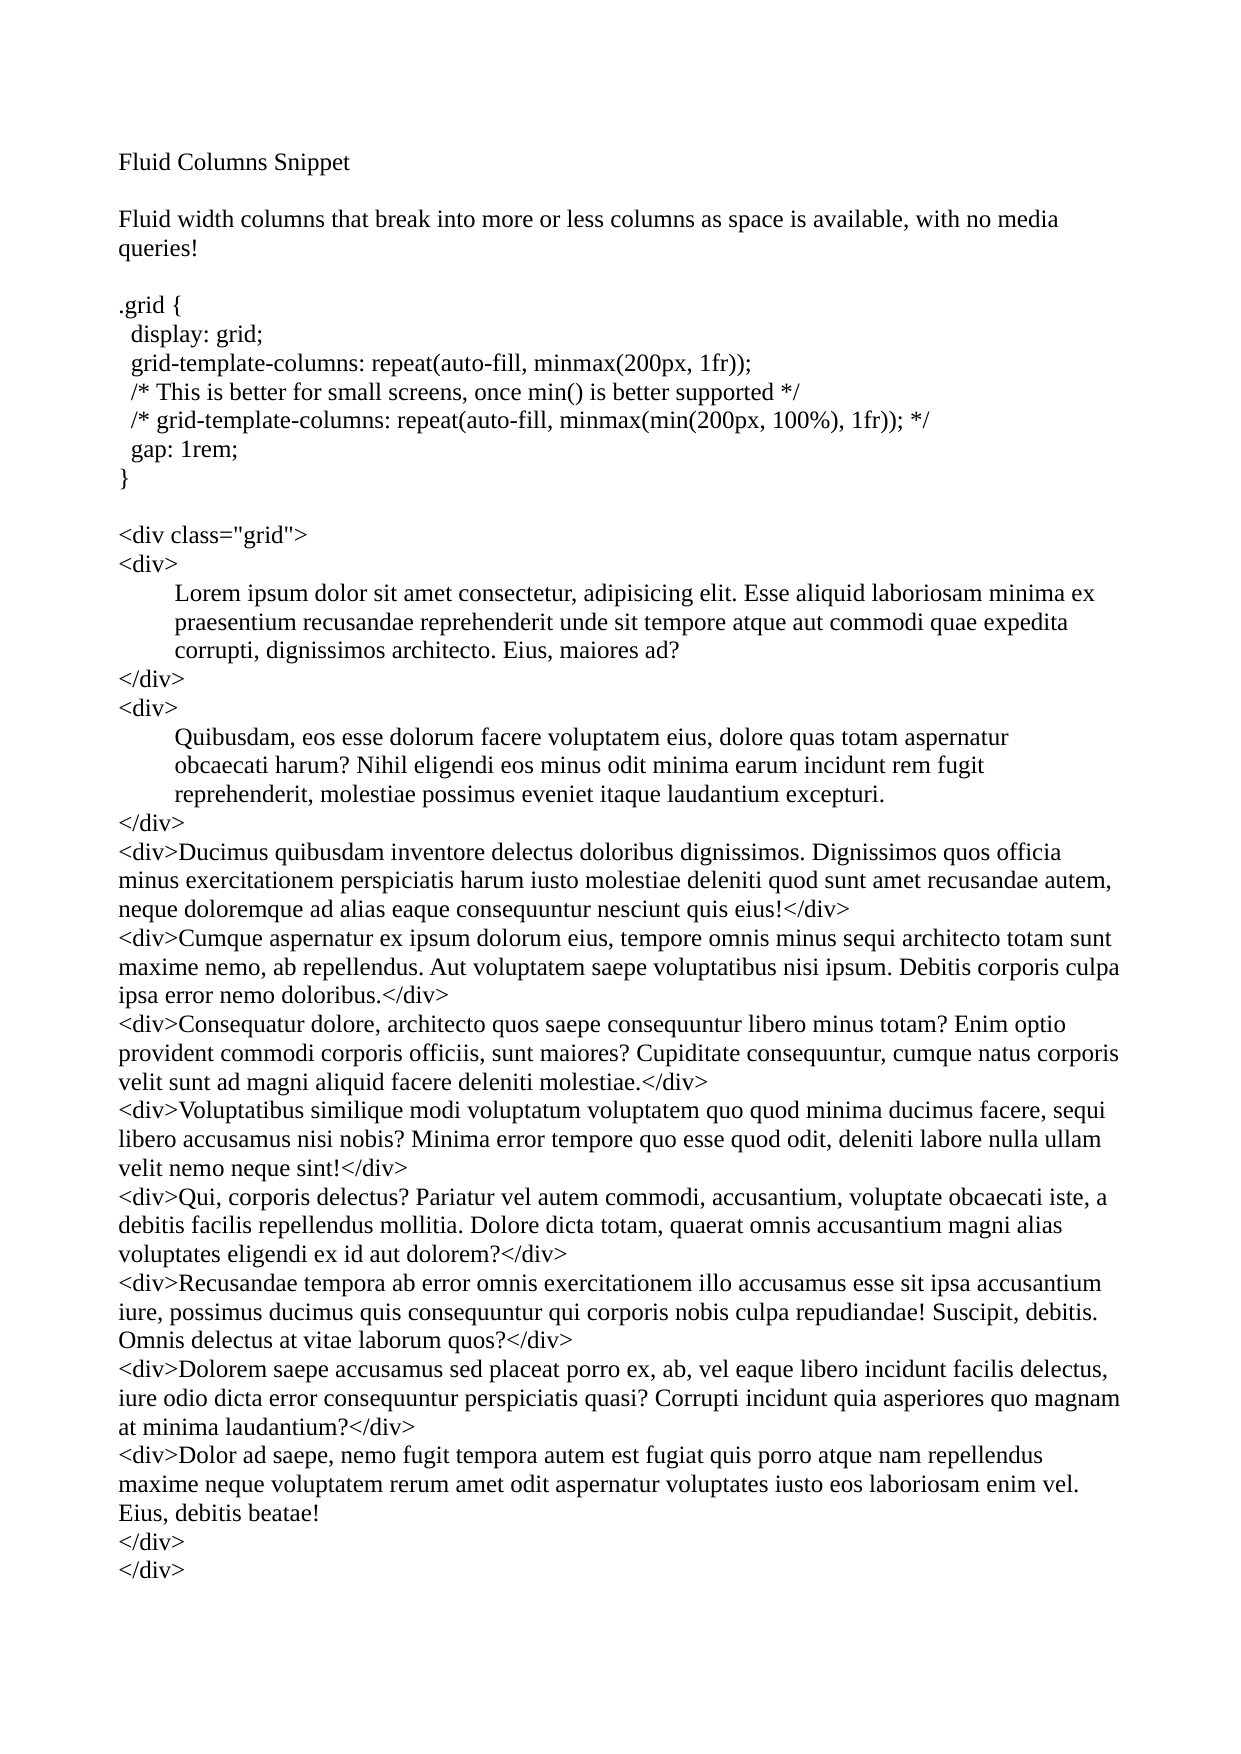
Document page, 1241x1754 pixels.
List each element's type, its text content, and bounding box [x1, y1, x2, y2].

text <div>Dolor ad saepe, nemo fugit tempora autem est fugiat quis porro atque nam repellendus maxime neque voluptatem rerum amet odit aspernatur voluptates iusto eos laboriosam enim vel. Eius, debitis beatae! [118, 1441, 1122, 1527]
text gap: 1rem; [118, 434, 1122, 463]
text <div>Cumque aspernatur ex ipsum dolorum eius, tempore omnis minus sequi architecto totam sunt maxime nemo, ab repellendus. Aut voluptatem saepe voluptatibus nisi ipsum. Debitis corporis culpa ipsa error nemo doloribus.</div> [118, 923, 1122, 1009]
text </div> [118, 664, 1122, 693]
text Quibusdam, eos esse dolorum facere voluptatem eius, dolore quas totam aspernatur [118, 722, 1122, 751]
text </div> [118, 1556, 1122, 1584]
text Fluid width columns that break into more or less columns as space is available, with no media queries! [118, 204, 1122, 262]
text } [118, 463, 1122, 492]
text reprehenderit, molestiae possimus eveniet itaque laudantium excepturi. [118, 779, 1122, 808]
text .grid { [118, 291, 1122, 319]
text <div> [118, 549, 1122, 578]
text <div>Ducimus quibusdam inventore delectus doloribus dignissimos. Dignissimos quos officia minus exercitationem perspiciatis harum iusto molestiae deleniti quod sunt amet recusandae autem, neque doloremque ad alias eaque consequuntur nesciunt quis eius!</div> [118, 837, 1122, 923]
text <div class="grid"> [118, 521, 1122, 549]
text Lorem ipsum dolor sit amet consectetur, adipisicing elit. Esse aliquid laboriosam minima ex [118, 578, 1122, 607]
text <div>Voluptatibus similique modi voluptatum voluptatem quo quod minima ducimus facere, sequi libero accusamus nisi nobis? Minima error tempore quo esse quod odit, deleniti labore nulla ullam velit nemo neque sint!</div> [118, 1096, 1122, 1182]
text <div>Recusandae tempora ab error omnis exercitationem illo accusamus esse sit ipsa accusantium iure, possimus ducimus quis consequuntur qui corporis nobis culpa repudiandae! Suscipit, debitis. Omnis delectus at vitae laborum quos?</div> [118, 1268, 1122, 1354]
text /* This is better for small screens, once min() is better supported */ [118, 377, 1122, 406]
text corrupti, dignissimos architecto. Eius, maiores ad? [118, 636, 1122, 664]
text obcaecati harum? Nihil eligendi eos minus odit minima earum incidunt rem fugit [118, 751, 1122, 779]
text praesentium recusandae reprehenderit unde sit tempore atque aut commodi quae expedita [118, 607, 1122, 636]
text <div>Dolorem saepe accusamus sed placeat porro ex, ab, vel eaque libero incidunt facilis delectus, iure odio dicta error consequuntur perspiciatis quasi? Corrupti incidunt quia asperiores quo magnam at minima laudantium?</div> [118, 1354, 1122, 1441]
text Fluid Columns Snippet [118, 147, 1122, 176]
text <div> [118, 693, 1122, 722]
text grid-template-columns: repeat(auto-fill, minmax(200px, 1fr)); [118, 348, 1122, 377]
text display: grid; [118, 319, 1122, 348]
text </div> [118, 1527, 1122, 1556]
text /* grid-template-columns: repeat(auto-fill, minmax(min(200px, 100%), 1fr)); */ [118, 406, 1122, 434]
text </div> [118, 808, 1122, 837]
text <div>Consequatur dolore, architecto quos saepe consequuntur libero minus totam? Enim optio provident commodi corporis officiis, sunt maiores? Cupiditate consequuntur, cumque natus corporis velit sunt ad magni aliquid facere deleniti molestiae.</div> [118, 1009, 1122, 1096]
text <div>Qui, corporis delectus? Pariatur vel autem commodi, accusantium, voluptate obcaecati iste, a debitis facilis repellendus mollitia. Dolore dicta totam, quaerat omnis accusantium magni alias voluptates eligendi ex id aut dolorem?</div> [118, 1182, 1122, 1268]
